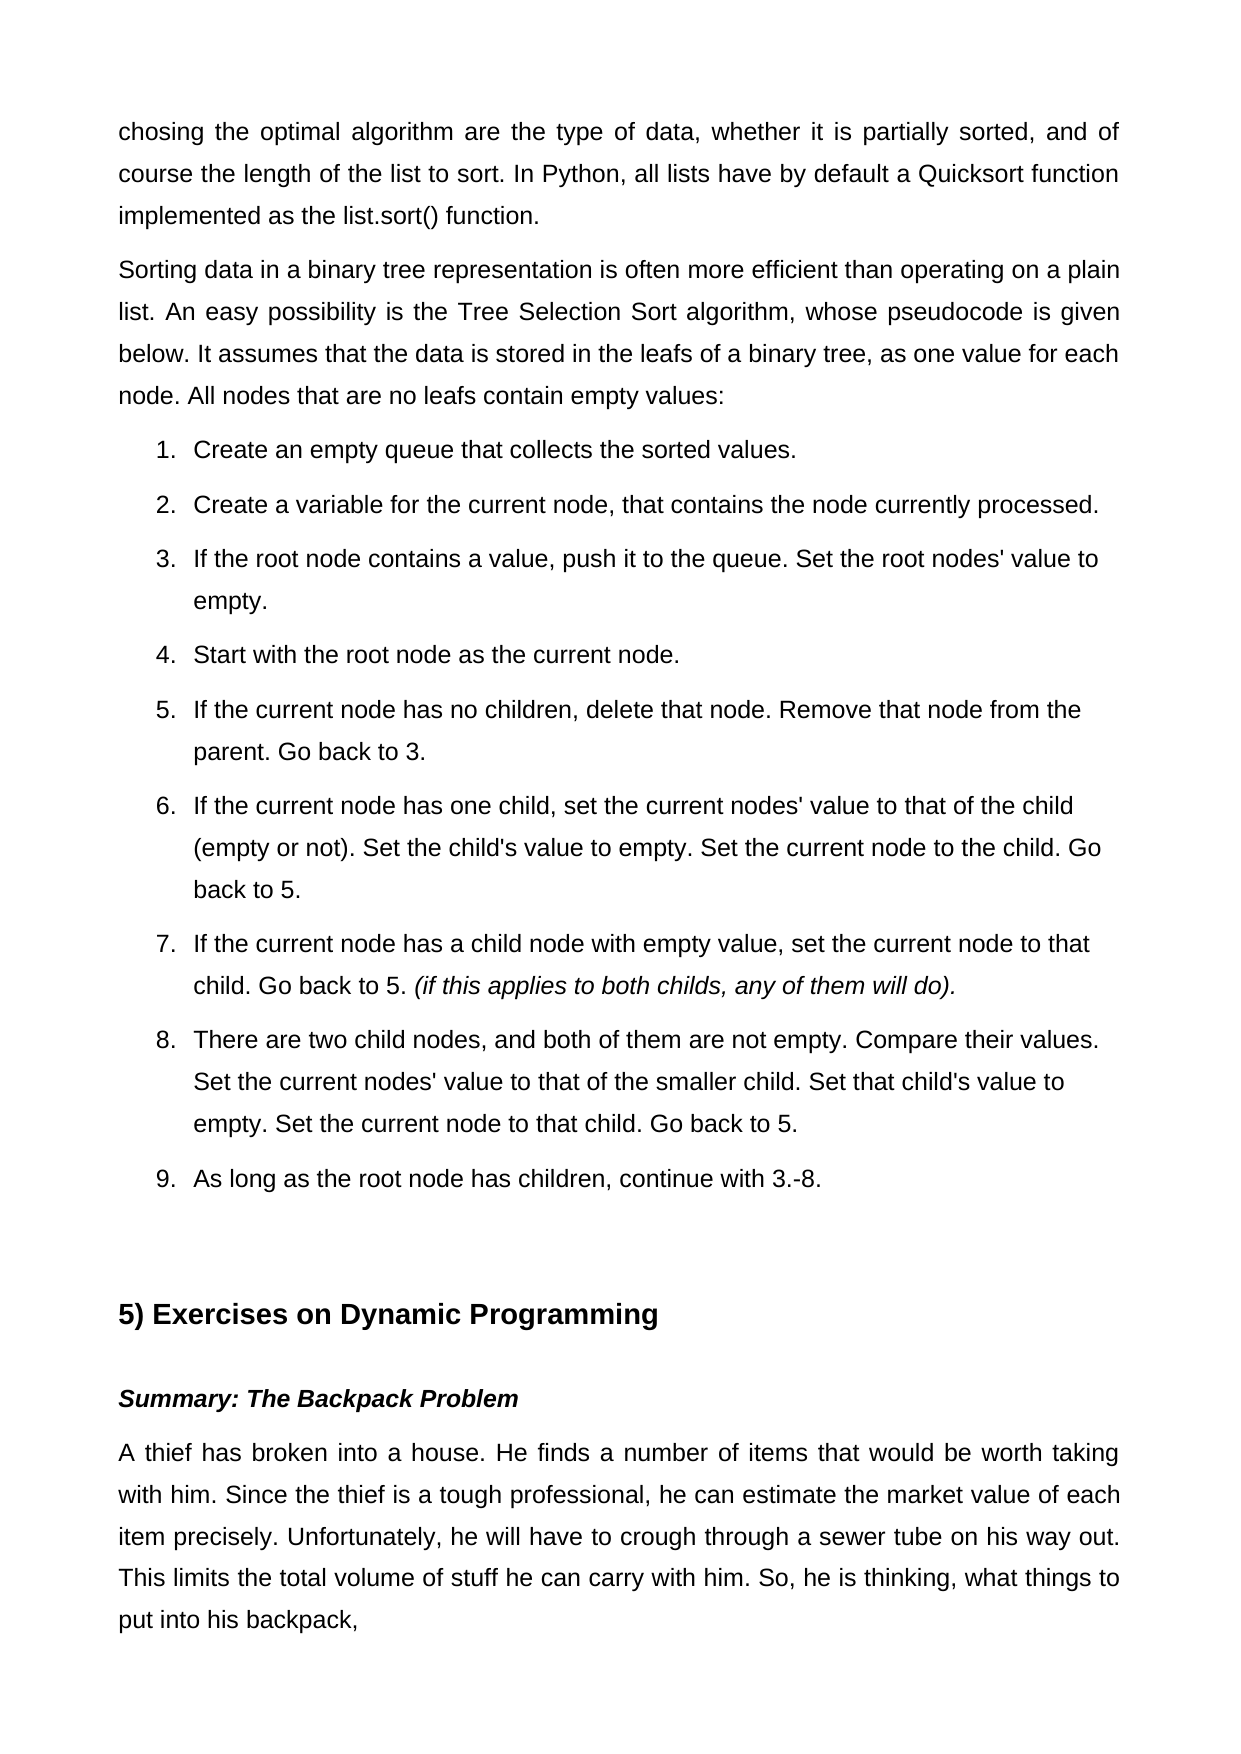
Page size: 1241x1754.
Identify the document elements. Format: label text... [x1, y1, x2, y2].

subtitle Summary: The Backpack Problem [118, 1384, 1122, 1412]
list As long as the root node has children, continue with 3.-8. [156, 1164, 1122, 1192]
text A thief has broken into a house. He finds a number of items that would be worth taking with him. Since the thief is a tough professional, he can estimate the market value of each item precisely. Unfortunately, he will have to crough through a sewer tube on his way out. This limits the total volume of stuff he can carry with him. So, he is thinking, what things to put into his backpack, [118, 1438, 1122, 1634]
list Create a variable for the current node, that contains the node currently processed. [156, 491, 1122, 518]
list If the current node has no children, delete that node. Remove that node from the parent. Go back to 3. [156, 696, 1122, 765]
subtitle 5) Exercises on Dynamic Programming [118, 1298, 1122, 1331]
list Start with the root node as the current node. [156, 641, 1122, 669]
list If the current node has one child, set the current nodes' value to that of the child (empty or not). Set the child's value to empty. Set the current node to the child. Go back to 5. [156, 792, 1122, 903]
list If the current node has a child node with empty value, set the current node to that child. Go back to 5. (if this applies to both childs, any of them will do). [156, 930, 1122, 1000]
list There are two child nodes, and both of them are not empty. Compare their values. Set the current nodes' value to that of the smaller child. Set that child's value to empty. Set the current node to that child. Go back to 5. [156, 1026, 1122, 1138]
text chosing the optimal algorithm are the type of data, whether it is partially sorted, and of course the length of the list to sort. In Python, all lists have by default a Quicksort function implemented as the list.sort() function. [118, 118, 1122, 230]
text Sorting data in a binary tree representation is often more efficient than operating on a plain list. An easy possibility is the Tree Selection Sort algorithm, whose pseudocode is given below. It assumes that the data is stored in the leafs of a binary tree, as one value for each node. All nodes that are no leafs contain empty values: [118, 256, 1122, 410]
list If the root node contains a value, push it to the queue. Set the root nodes' value to empty. [156, 545, 1122, 615]
list Create an empty queue that collects the sorted values. [156, 436, 1122, 464]
